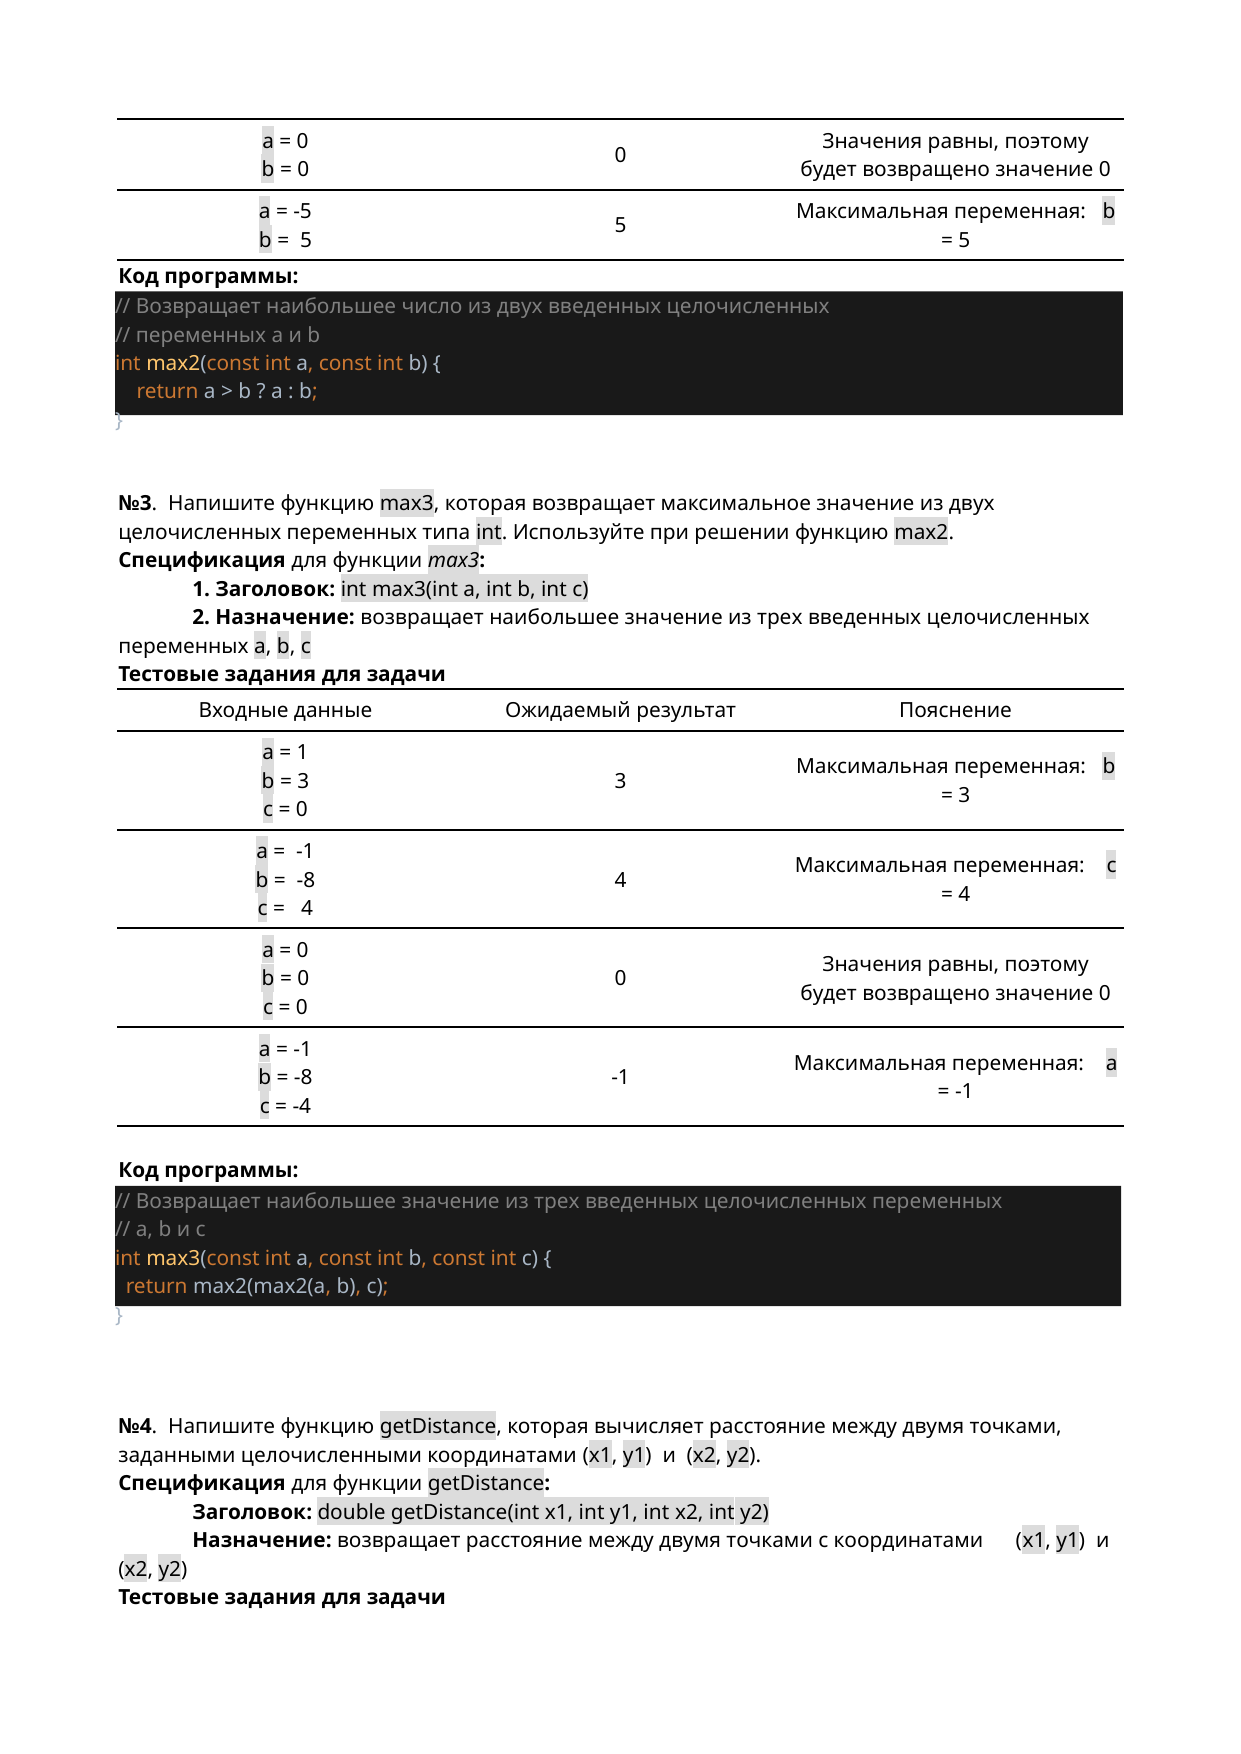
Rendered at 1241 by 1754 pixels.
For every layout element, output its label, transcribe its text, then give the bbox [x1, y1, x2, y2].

text Спецификация для функции getDistance: [118, 1468, 1122, 1497]
table_cell 3 [453, 732, 787, 828]
table_cell Максимальная переменная: с = 4 [788, 831, 1123, 927]
table_cell Максимальная переменная: a = -1 [788, 1028, 1123, 1125]
table_cell 4 [453, 831, 787, 927]
table_cell Значения равны, поэтому будет возвращено значение 0 [788, 929, 1123, 1026]
text Спецификация для функции max3: [118, 545, 1122, 574]
table_header Ожидаемый результат [453, 690, 787, 729]
table_header Пояснение [788, 690, 1123, 729]
table_cell Максимальная переменная: b = 3 [788, 732, 1123, 828]
table_cell a = 1 b = 3 с = 0 [117, 732, 453, 828]
text 1. Заголовок: int max3(int a, int b, int c) [118, 574, 1122, 602]
text Заголовок: double getDistance(int x1, int y1, int x2, int y2) [118, 1497, 1122, 1525]
table_cell a = -1 b = -8 с = -4 [117, 1028, 453, 1125]
text Назначение: возвращает расстояние между двумя точками с координатами (х1, у1) и (х2, у2) [118, 1525, 1122, 1582]
table_cell -1 [453, 1028, 787, 1125]
text Код программы: [118, 261, 1122, 289]
table_cell Значения равны, поэтому будет возвращено значение 0 [788, 120, 1123, 188]
table_header Входные данные [117, 690, 453, 729]
text №3. Напишите функцию max3, которая возвращает максимальное значение из двух целочисленных переменных типа int. Используйте при решении функцию max2. [118, 488, 1122, 545]
table_cell 5 [453, 191, 787, 259]
table_cell 0 [453, 120, 787, 188]
text №4. Напишите функцию getDistance, которая вычисляет расстояние между двумя точками, заданными целочисленными координатами (х1, у1) и (х2, у2). [118, 1411, 1122, 1468]
table_cell a = -1 b = -8 с = 4 [117, 831, 453, 927]
text Тестовые задания для задачи [118, 659, 1122, 688]
text Код программы: [118, 1156, 1122, 1184]
text Тестовые задания для задачи [118, 1582, 1122, 1611]
table_cell a = -5 b = 5 [117, 191, 453, 259]
table_cell Максимальная переменная: b = 5 [788, 191, 1123, 259]
table_cell 0 [453, 929, 787, 1026]
text 2. Назначение: возвращает наибольшее значение из трех введенных целочисленных переменных a, b, c [118, 602, 1122, 659]
table_cell a = 0 b = 0 с = 0 [117, 929, 453, 1026]
table_cell a = 0 b = 0 [117, 120, 453, 188]
